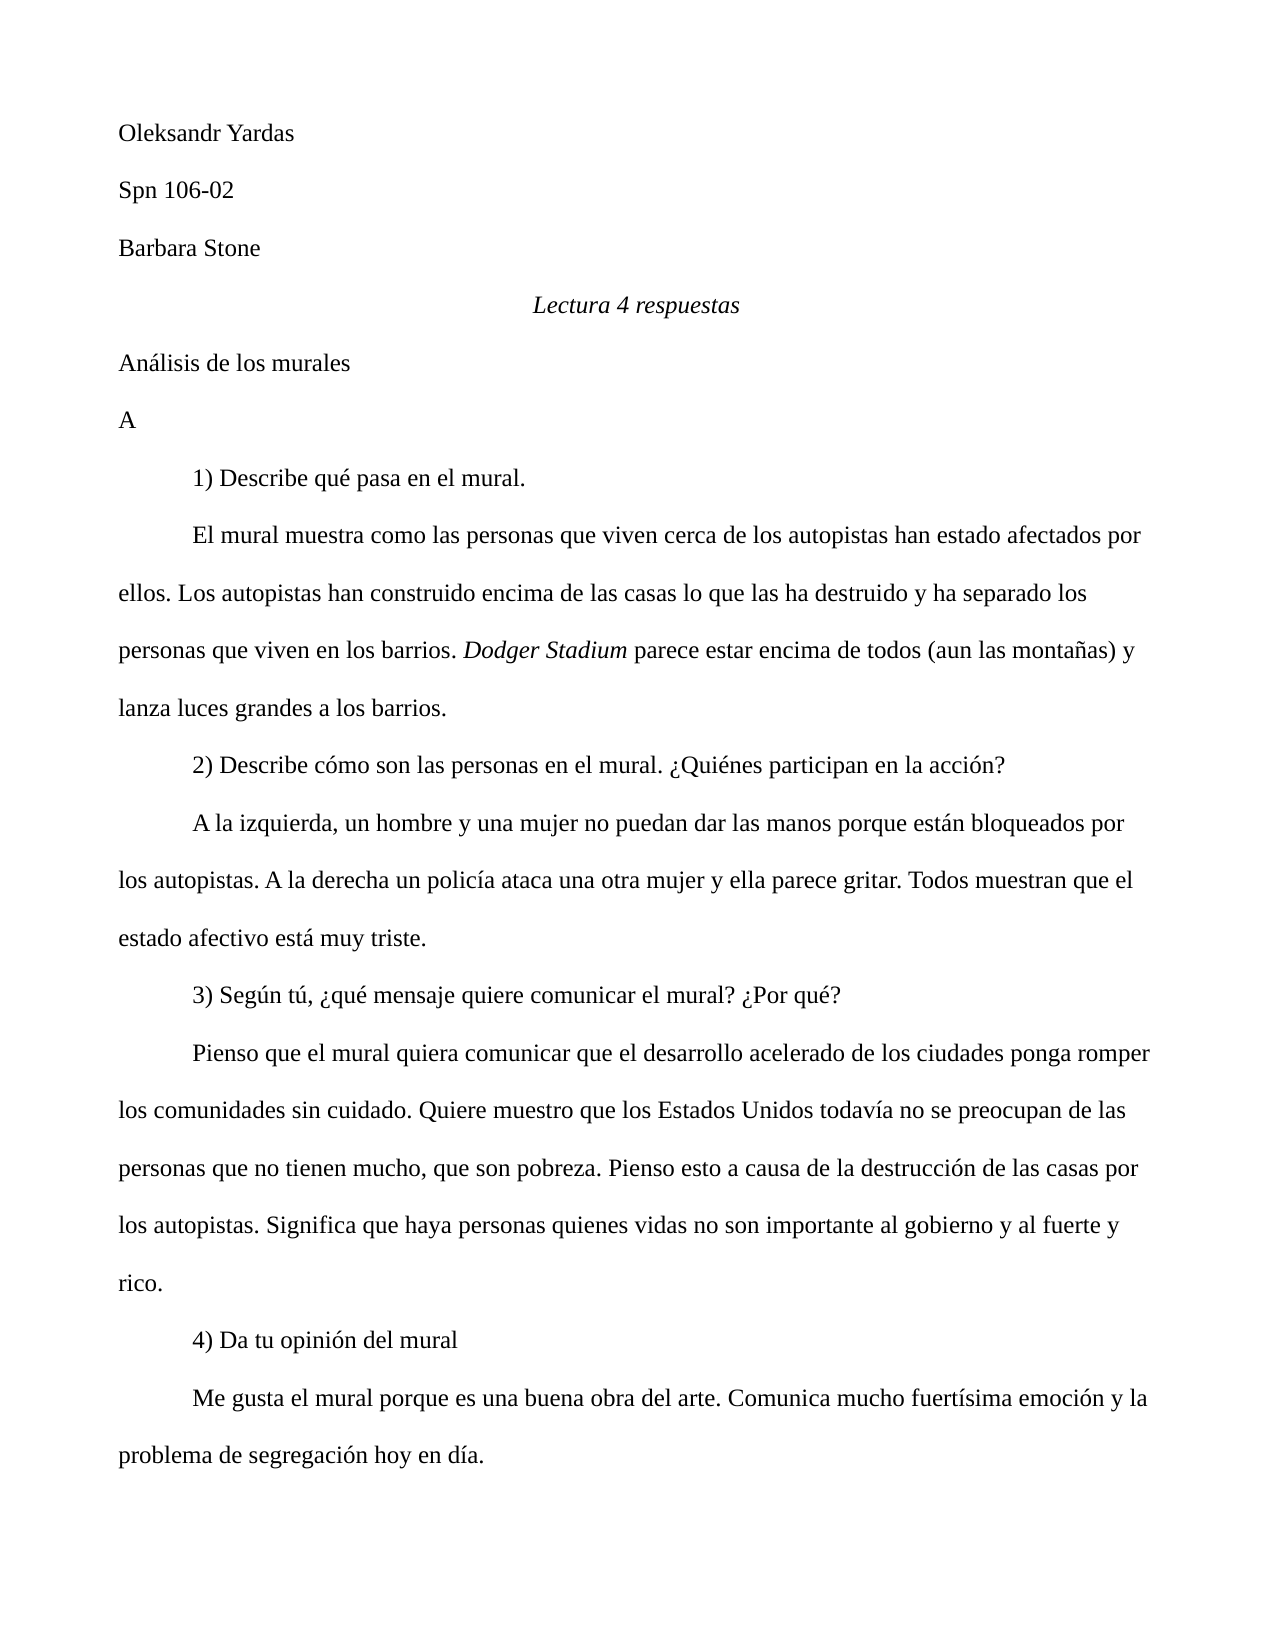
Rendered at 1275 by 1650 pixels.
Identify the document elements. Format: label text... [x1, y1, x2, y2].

text A [118, 406, 1157, 434]
text El mural muestra como las personas que viven cerca de los autopistas han estado afectados por ellos. Los autopistas han construido encima de las casas lo que las ha destruido y ha separado los personas que viven en los barrios. Dodger Stadium parece estar encima de todos (aun las montañas) y lanza luces grandes a los barrios. [118, 521, 1157, 722]
text 4) Da tu opinión del mural [118, 1326, 1157, 1354]
text Lectura 4 respuestas [118, 291, 1157, 319]
text Spn 106-02 [118, 176, 1157, 204]
text Oleksandr Yardas [118, 118, 1157, 147]
text Me gusta el mural porque es una buena obra del arte. Comunica mucho fuertísima emoción y la problema de segregación hoy en día. [118, 1383, 1157, 1469]
text Análisis de los murales [118, 348, 1157, 377]
text 1) Describe qué pasa en el mural. [118, 463, 1157, 492]
text Pienso que el mural quiera comunicar que el desarrollo acelerado de los ciudades ponga romper los comunidades sin cuidado. Quiere muestro que los Estados Unidos todavía no se preocupan de las personas que no tienen mucho, que son pobreza. Pienso esto a causa de la destrucción de las casas por los autopistas. Significa que haya personas quienes vidas no son importante al gobierno y al fuerte y rico. [118, 1038, 1157, 1297]
text 3) Según tú, ¿qué mensaje quiere comunicar el mural? ¿Por qué? [118, 981, 1157, 1009]
text A la izquierda, un hombre y una mujer no puedan dar las manos porque están bloqueados por los autopistas. A la derecha un policía ataca una otra mujer y ella parece gritar. Todos muestran que el estado afectivo está muy triste. [118, 808, 1157, 952]
text Barbara Stone [118, 233, 1157, 262]
text 2) Describe cómo son las personas en el mural. ¿Quiénes participan en la acción? [118, 751, 1157, 779]
